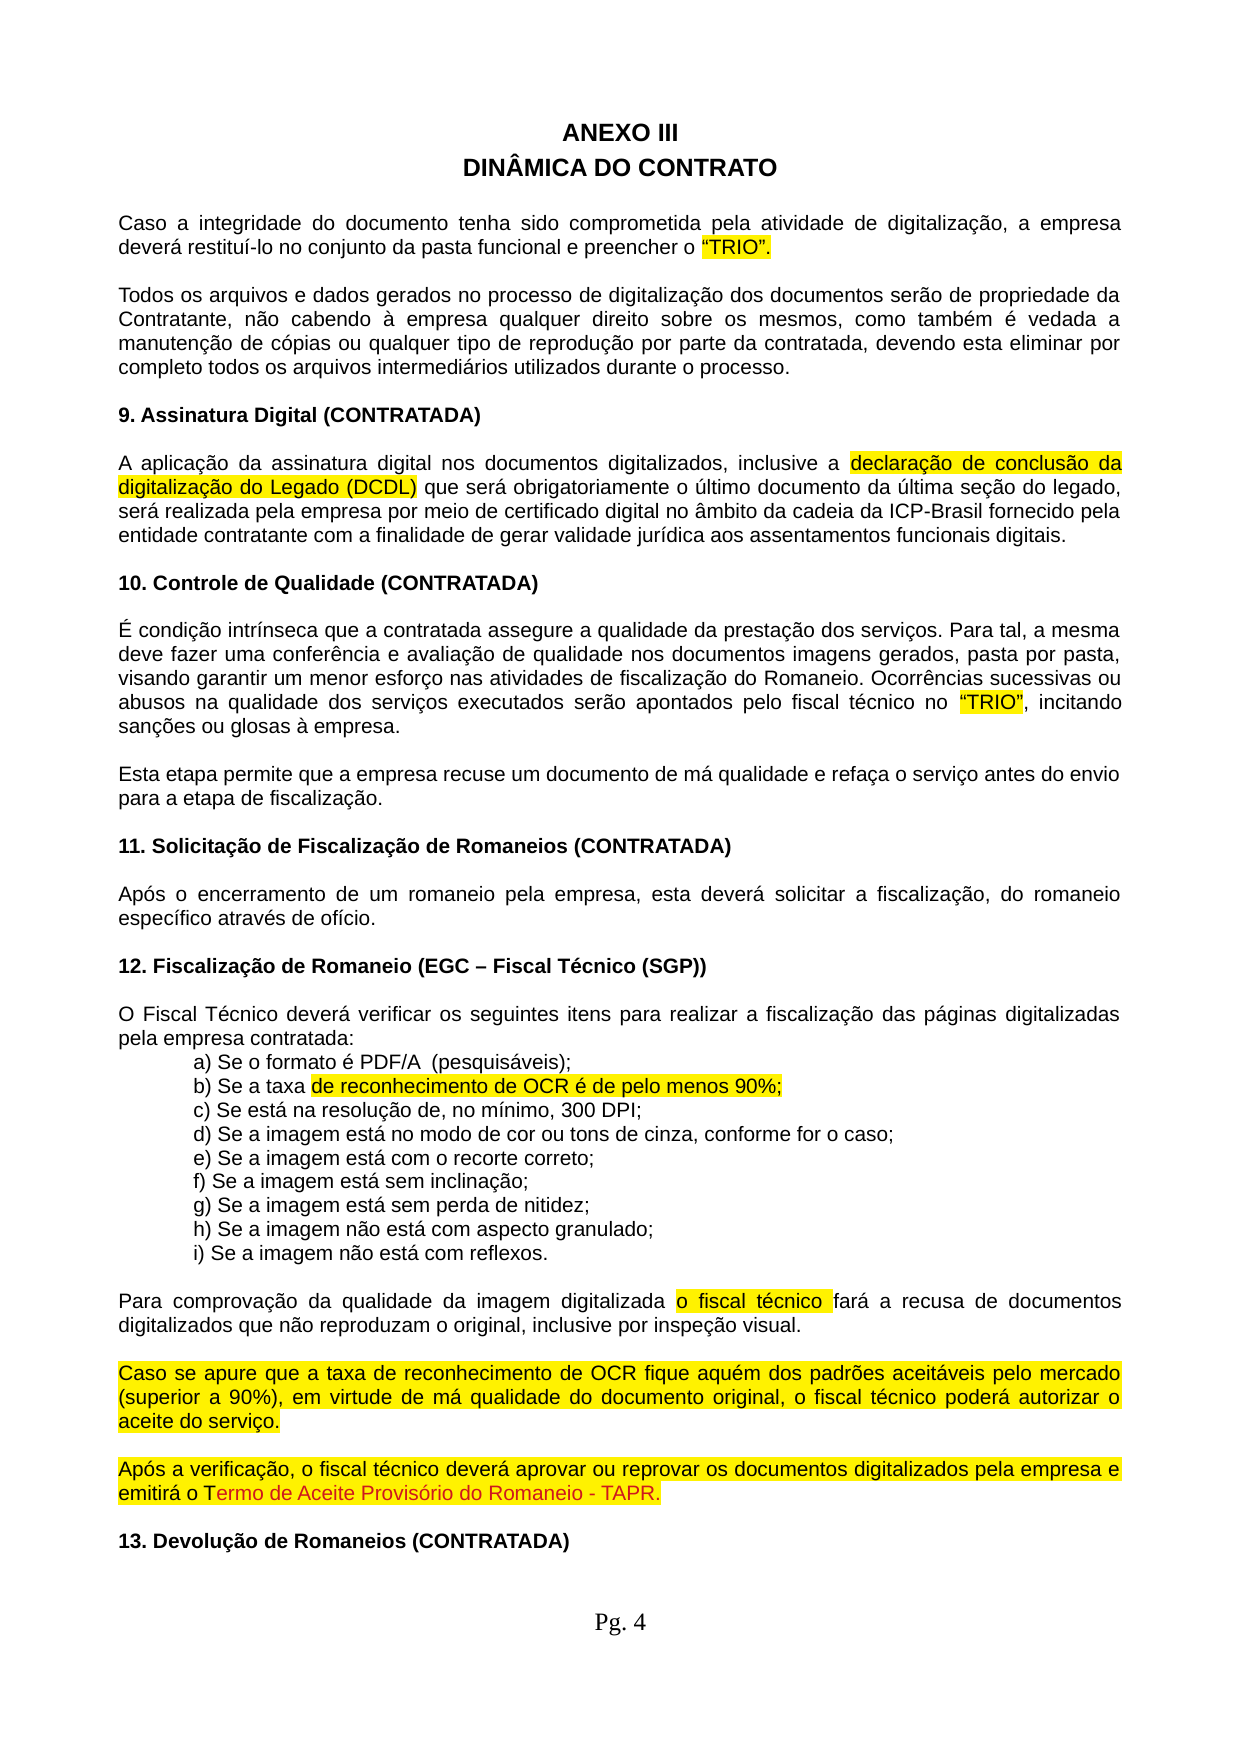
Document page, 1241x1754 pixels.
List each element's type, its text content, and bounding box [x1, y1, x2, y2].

text Caso se apure que a taxa de reconhecimento de OCR fique aquém dos padrões aceitáveis pelo mercado (superior a 90%), em virtude de má qualidade do documento original, o fiscal técnico poderá autorizar o aceite do serviço. [118, 1361, 1122, 1433]
text c) Se está na resolução de, no mínimo, 300 DPI; [193, 1097, 1122, 1121]
text A aplicação da assinatura digital nos documentos digitalizados, inclusive a declaração de conclusão da digitalização do Legado (DCDL) que será obrigatoriamente o último documento da última seção do legado, será realizada pela empresa por meio de certificado digital no âmbito da cadeia da ICP-Brasil fornecido pela entidade contratante com a finalidade de gerar validade jurídica aos assentamentos funcionais digitais. [118, 451, 1122, 546]
text h) Se a imagem não está com aspecto granulado; [193, 1217, 1122, 1241]
text O Fiscal Técnico deverá verificar os seguintes itens para realizar a fiscalização das páginas digitalizadas pela empresa contratada: [118, 1002, 1122, 1049]
text Esta etapa permite que a empresa recuse um documento de má qualidade e refaça o serviço antes do envio para a etapa de fiscalização. [118, 762, 1122, 810]
text f) Se a imagem está sem inclinação; [193, 1169, 1122, 1193]
text e) Se a imagem está com o recorte correto; [193, 1145, 1122, 1169]
text Caso a integridade do documento tenha sido comprometida pela atividade de digitalização, a empresa deverá restituí-lo no conjunto da pasta funcional e preencher o “TRIO”. [118, 211, 1122, 259]
text a) Se o formato é PDF/A (pesquisáveis); [193, 1049, 1122, 1073]
text Após a verificação, o fiscal técnico deverá aprovar ou reprovar os documentos digitalizados pela empresa e emitirá o Termo de Aceite Provisório do Romaneio - TAPR. [118, 1457, 1122, 1505]
text 9. Assinatura Digital (CONTRATADA) [118, 403, 1122, 427]
text É condição intrínseca que a contratada assegure a qualidade da prestação dos serviços. Para tal, a mesma deve fazer uma conferência e avaliação de qualidade nos documentos imagens gerados, pasta por pasta, visando garantir um menor esforço nas atividades de fiscalização do Romaneio. Ocorrências sucessivas ou abusos na qualidade dos serviços executados serão apontados pelo fiscal técnico no “TRIO”, incitando sanções ou glosas à empresa. [118, 618, 1122, 738]
text Após o encerramento de um romaneio pela empresa, esta deverá solicitar a fiscalização, do romaneio específico através de ofício. [118, 882, 1122, 930]
text 10. Controle de Qualidade (CONTRATADA) [118, 570, 1122, 594]
text g) Se a imagem está sem perda de nitidez; [193, 1193, 1122, 1217]
text 11. Solicitação de Fiscalização de Romaneios (CONTRATADA) [118, 834, 1122, 858]
text 13. Devolução de Romaneios (CONTRATADA) [118, 1529, 1122, 1553]
text b) Se a taxa de reconhecimento de OCR é de pelo menos 90%; [193, 1073, 1122, 1097]
text d) Se a imagem está no modo de cor ou tons de cinza, conforme for o caso; [193, 1121, 1122, 1145]
text Para comprovação da qualidade da imagem digitalizada o fiscal técnico fará a recusa de documentos digitalizados que não reproduzam o original, inclusive por inspeção visual. [118, 1289, 1122, 1337]
text Todos os arquivos e dados gerados no processo de digitalização dos documentos serão de propriedade da Contratante, não cabendo à empresa qualquer direito sobre os mesmos, como também é vedada a manutenção de cópias ou qualquer tipo de reprodução por parte da contratada, devendo esta eliminar por completo todos os arquivos intermediários utilizados durante o processo. [118, 283, 1122, 379]
text 12. Fiscalização de Romaneio (EGC – Fiscal Técnico (SGP)) [118, 954, 1122, 978]
text i) Se a imagem não está com reflexos. [193, 1241, 1122, 1265]
